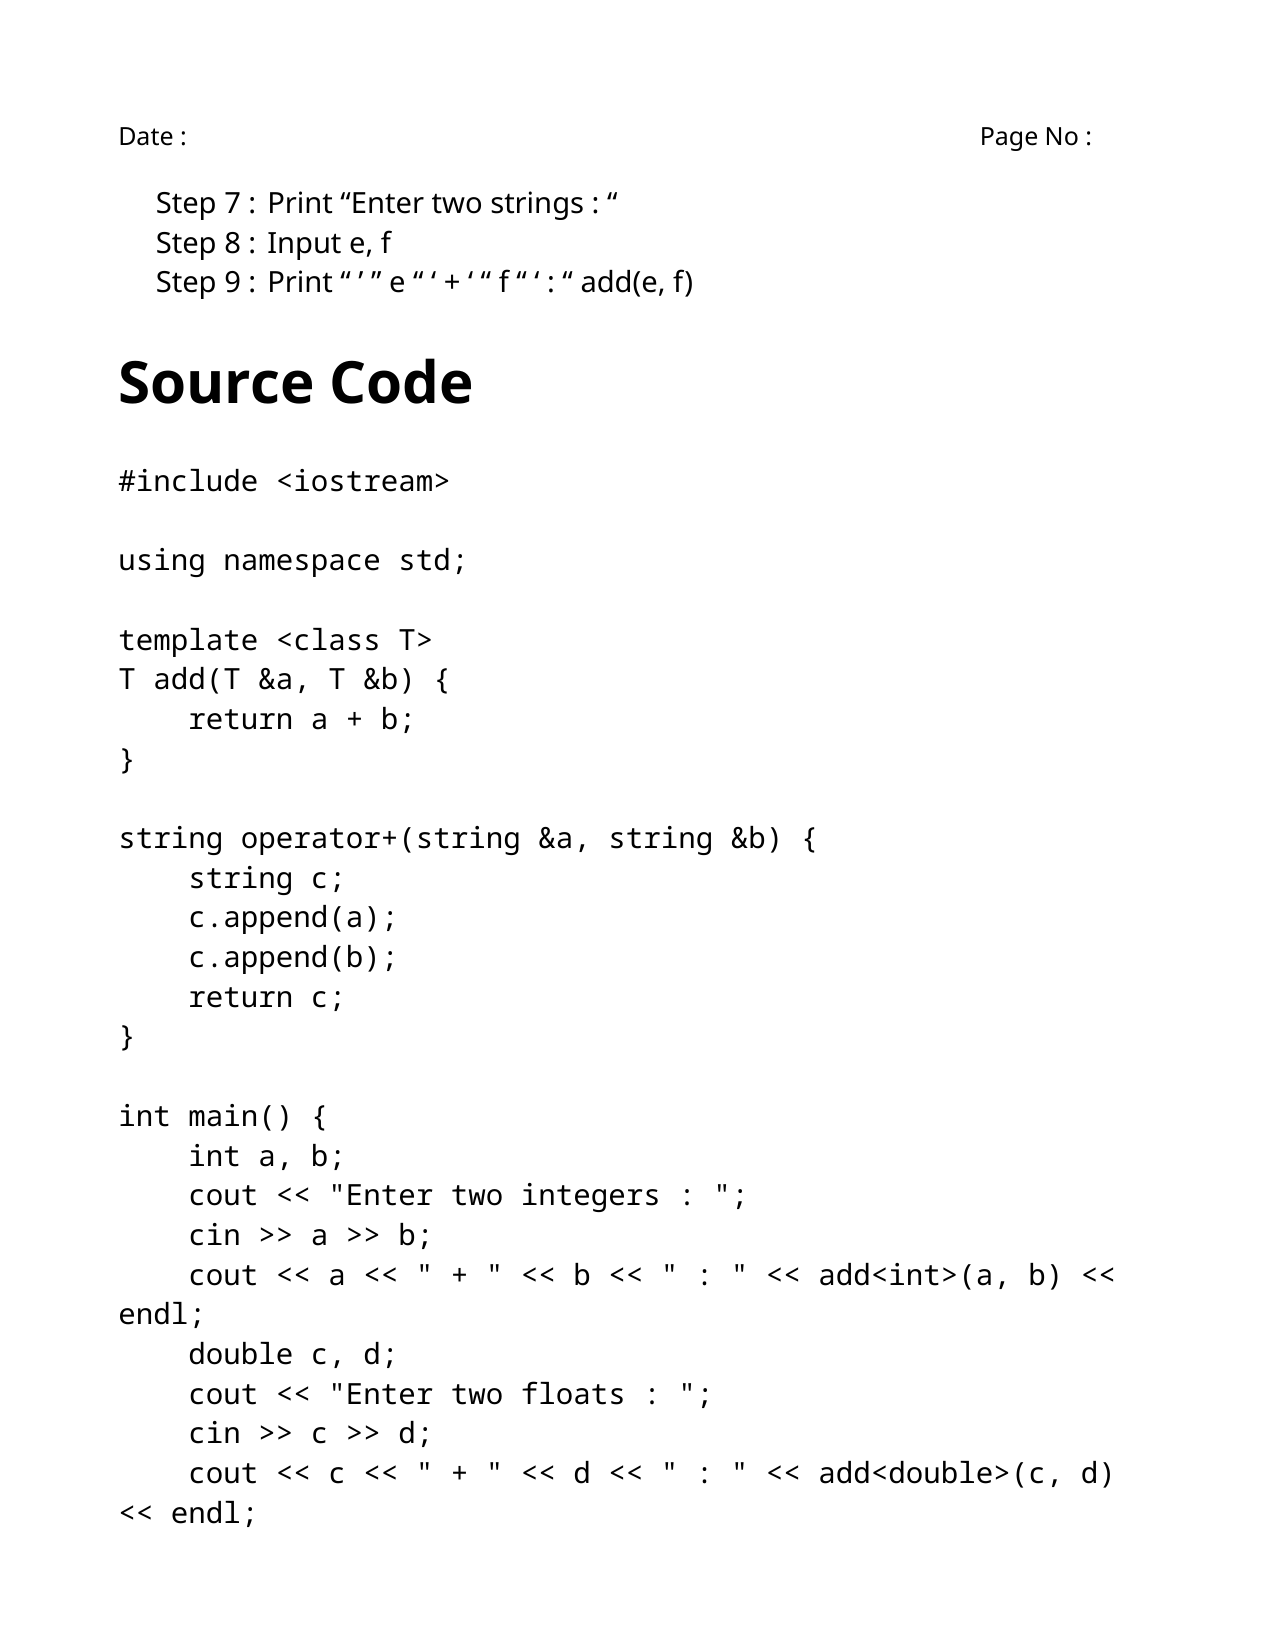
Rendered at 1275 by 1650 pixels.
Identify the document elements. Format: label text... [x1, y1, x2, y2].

text } [118, 1016, 1157, 1055]
text cout << "Enter two floats : "; [118, 1373, 1157, 1413]
text cin >> c >> d; [118, 1413, 1157, 1452]
list Input e, f [156, 222, 1157, 262]
text T add(T &a, T &b) { [118, 658, 1157, 698]
text return c; [118, 976, 1157, 1016]
text cin >> a >> b; [118, 1214, 1157, 1254]
text using namespace std; [118, 539, 1157, 579]
text int main() { [118, 1095, 1157, 1135]
text int a, b; [118, 1135, 1157, 1174]
text return a + b; [118, 698, 1157, 738]
text string c; [118, 857, 1157, 897]
text #include <iostream> [118, 460, 1157, 500]
text c.append(b); [118, 936, 1157, 976]
text cout << a << " + " << b << " : " << add<int>(a, b) << endl; [118, 1254, 1157, 1333]
text template <class T> [118, 619, 1157, 658]
list Print “Enter two strings : “ [156, 182, 1157, 222]
list Print “ ’ ” e “ ‘ + ‘ “ f “ ‘ : “ add(e, f) [156, 262, 1157, 301]
text double c, d; [118, 1333, 1157, 1373]
text c.append(a); [118, 897, 1157, 936]
text cout << "Enter two integers : "; [118, 1174, 1157, 1214]
text Source Code [118, 341, 1157, 420]
text cout << c << " + " << d << " : " << add<double>(c, d) << endl; [118, 1452, 1157, 1532]
text string operator+(string &a, string &b) { [118, 817, 1157, 857]
text } [118, 738, 1157, 778]
